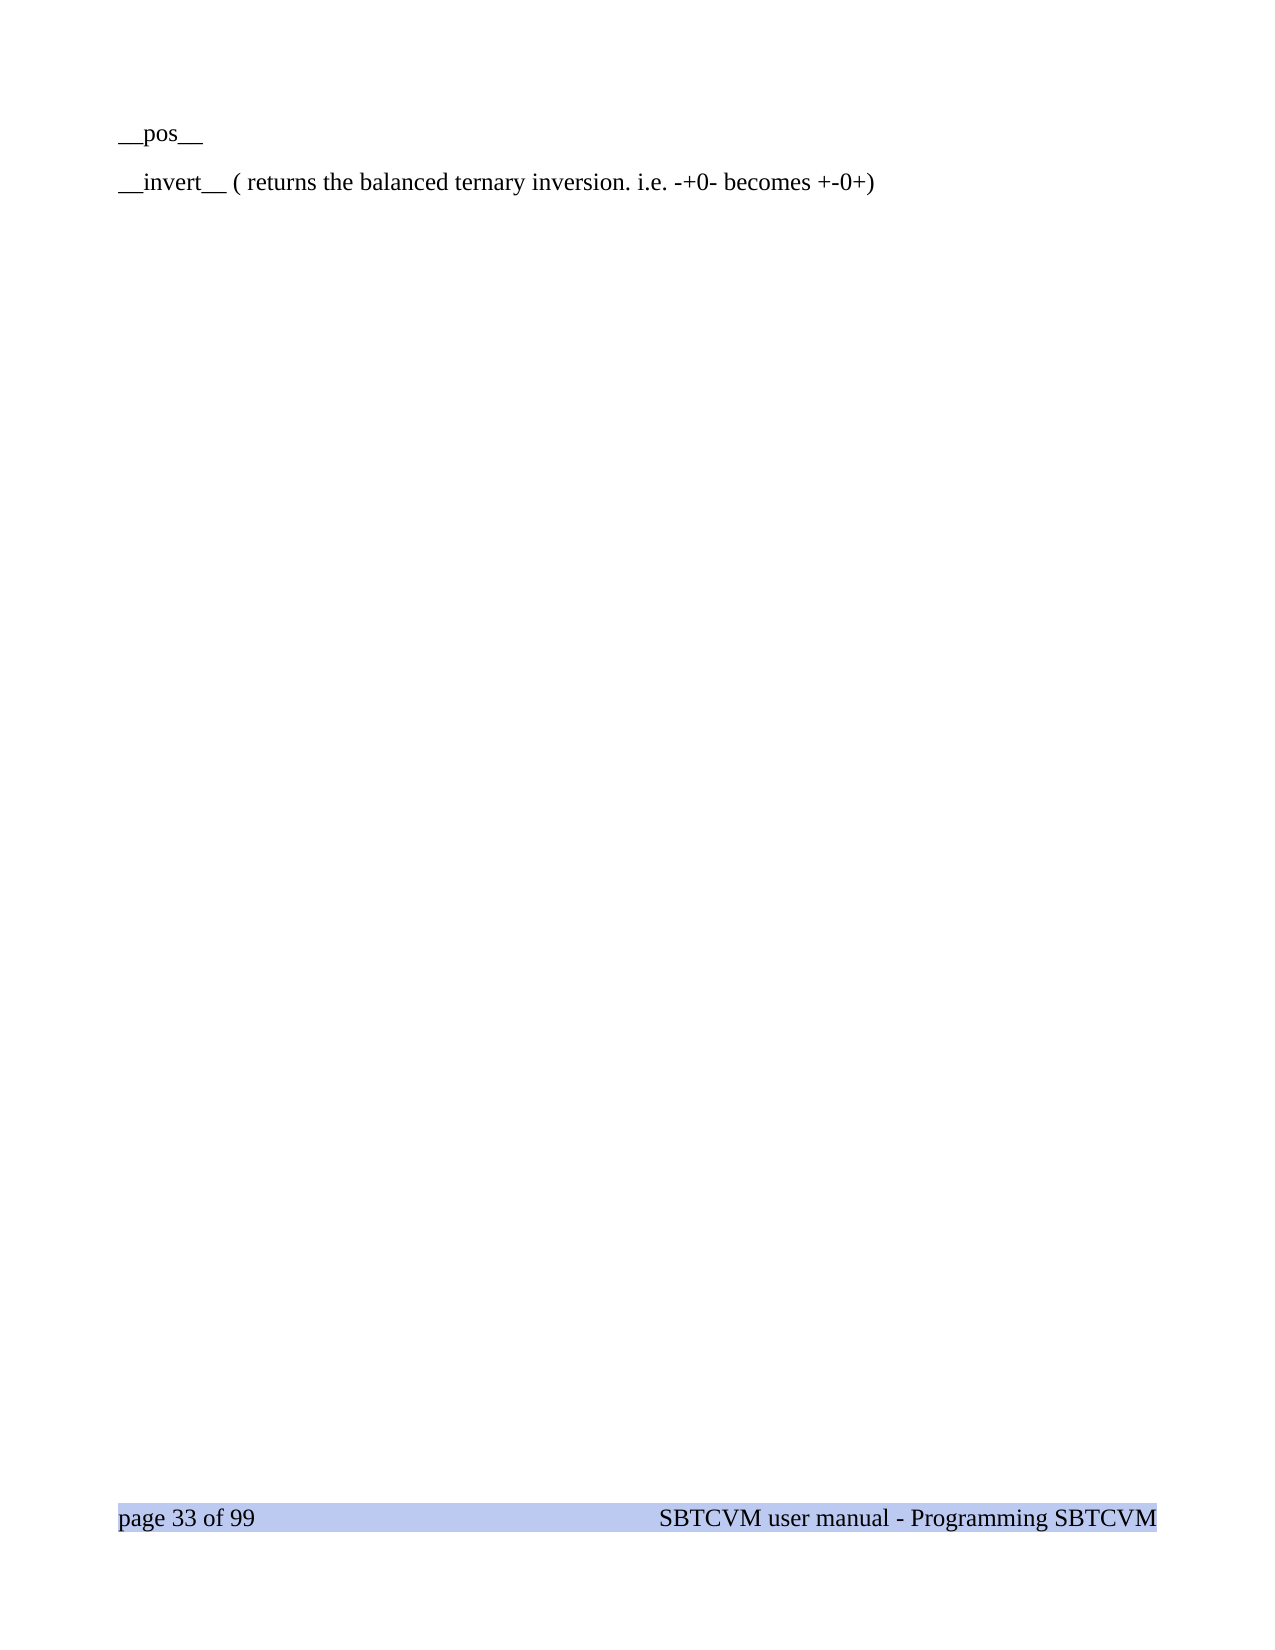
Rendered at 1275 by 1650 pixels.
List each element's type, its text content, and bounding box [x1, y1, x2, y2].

text __invert__ ( returns the balanced ternary inversion. i.e. -+0- becomes +-0+) [118, 167, 1157, 196]
text __pos__ [118, 118, 1157, 147]
